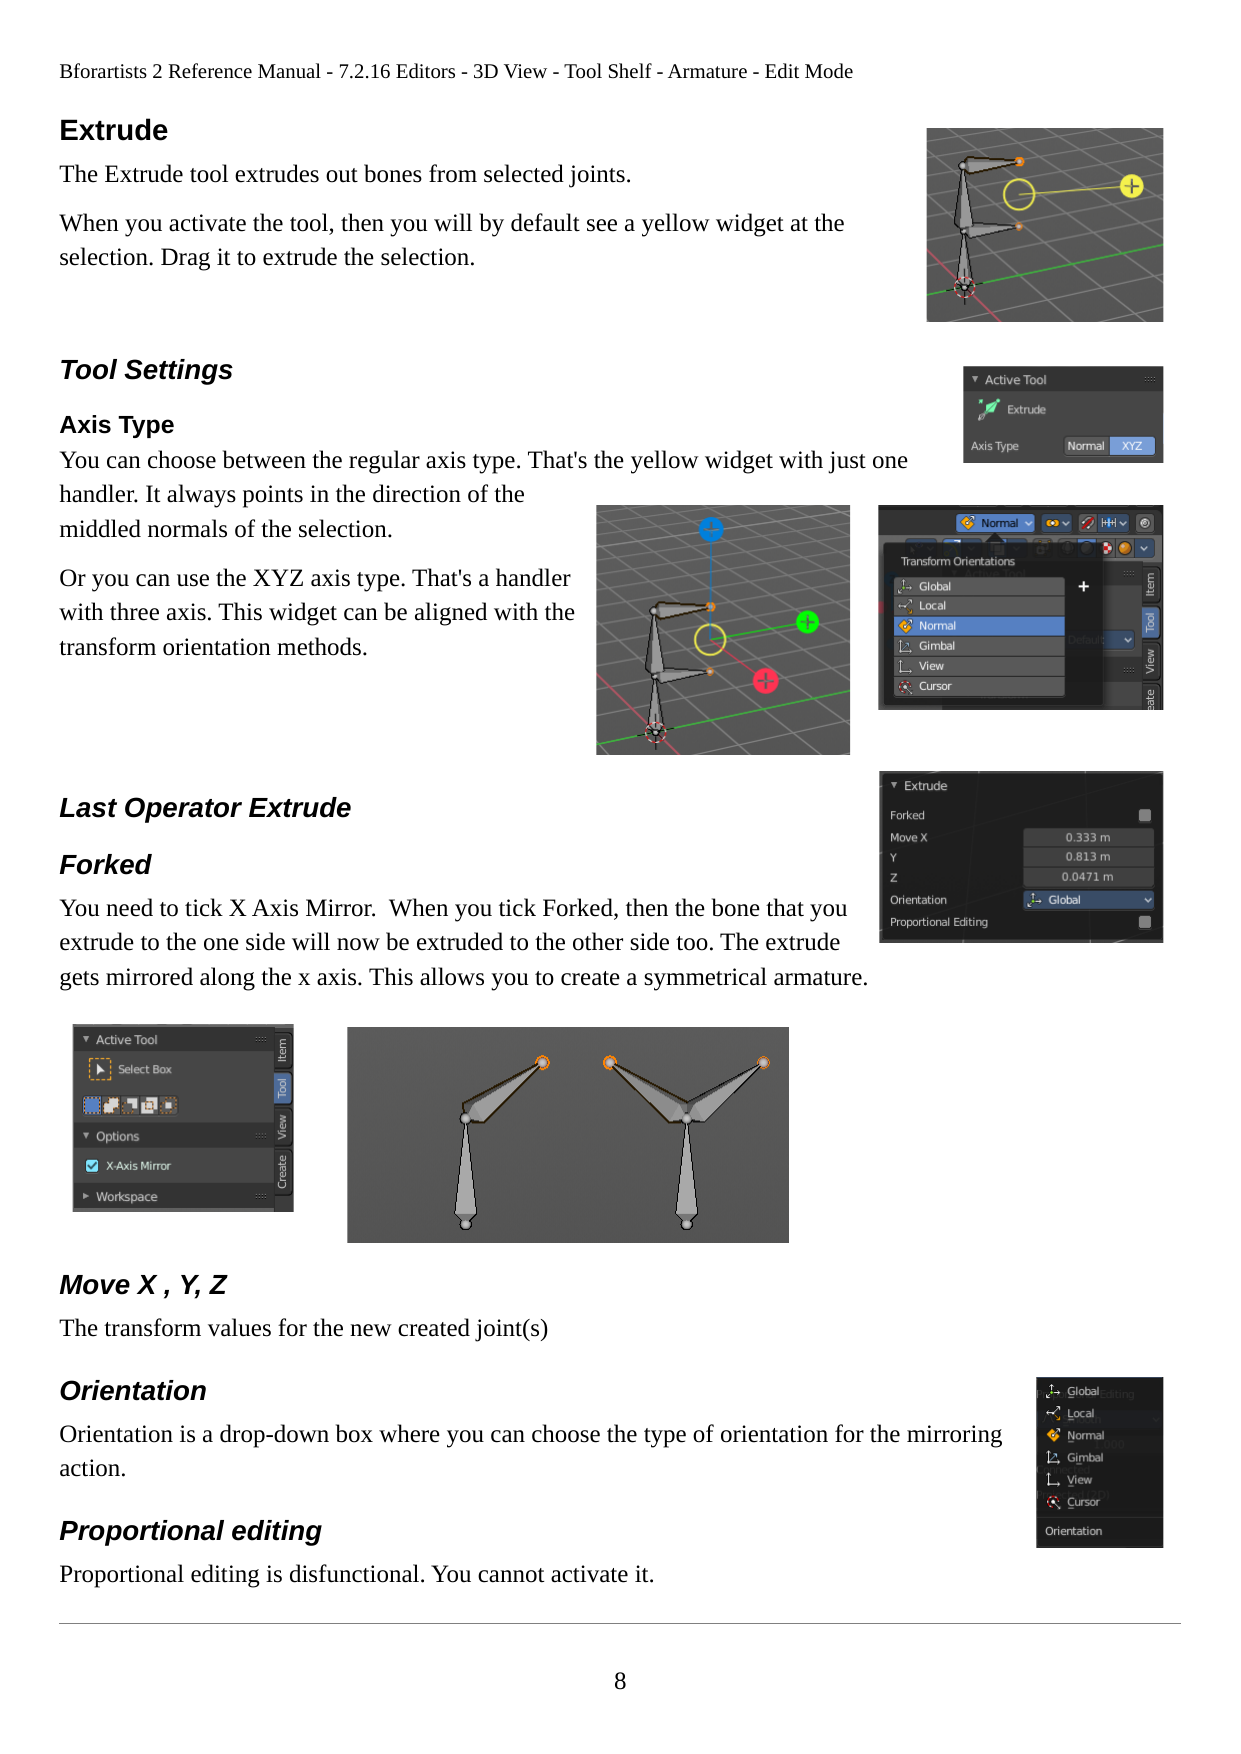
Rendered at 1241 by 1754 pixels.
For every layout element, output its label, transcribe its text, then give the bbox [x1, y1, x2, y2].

text When you activate the tool, then you will by default see a yellow widget at the selection. Drag it to extrude the selection. [59, 208, 926, 271]
picture [596, 505, 851, 755]
picture [72, 1024, 294, 1212]
subtitle Extrude [59, 113, 1181, 146]
picture [878, 505, 1164, 710]
subtitle Axis Type [59, 410, 963, 438]
picture [926, 128, 1164, 322]
text You can choose between the regular axis type. That's the yellow widget with just one handler. It always points in the direction of the middled normals of the selection. [59, 445, 1181, 542]
text Or you can use the XYZ axis type. That's a handler with three axis. This widget can be aligned with the transform orientation methods. [59, 563, 596, 660]
text The Extrude tool extrudes out bones from selected joints. [59, 159, 926, 188]
picture [963, 366, 1164, 463]
subtitle Forked [59, 848, 879, 880]
subtitle [1164, 410, 1181, 438]
text The transform values for the new created joint(s) [59, 1313, 1181, 1342]
subtitle [1164, 1515, 1181, 1547]
subtitle Last Operator Extrude [59, 791, 879, 823]
subtitle Tool Settings [59, 353, 1181, 385]
subtitle [1164, 791, 1181, 823]
picture [1036, 1377, 1164, 1548]
picture [879, 771, 1164, 943]
subtitle Orientation [59, 1374, 1181, 1406]
subtitle Move X , Y, Z [59, 1268, 1181, 1300]
picture [347, 1027, 789, 1243]
text Orientation is a drop-down box where you can choose the type of orientation for the mirroring action. [59, 1419, 1036, 1482]
subtitle [1164, 848, 1181, 880]
text You need to tick X Axis Mirror. When you tick Forked, then the bone that you extrude to the one side will now be extruded to the other side too. The extrude gets mirrored along the x axis. This allows you to create a symmetrical armature. [59, 893, 1181, 990]
text Proportional editing is disfunctional. You cannot activate it. [59, 1559, 1181, 1588]
subtitle Proportional editing [59, 1515, 1036, 1547]
